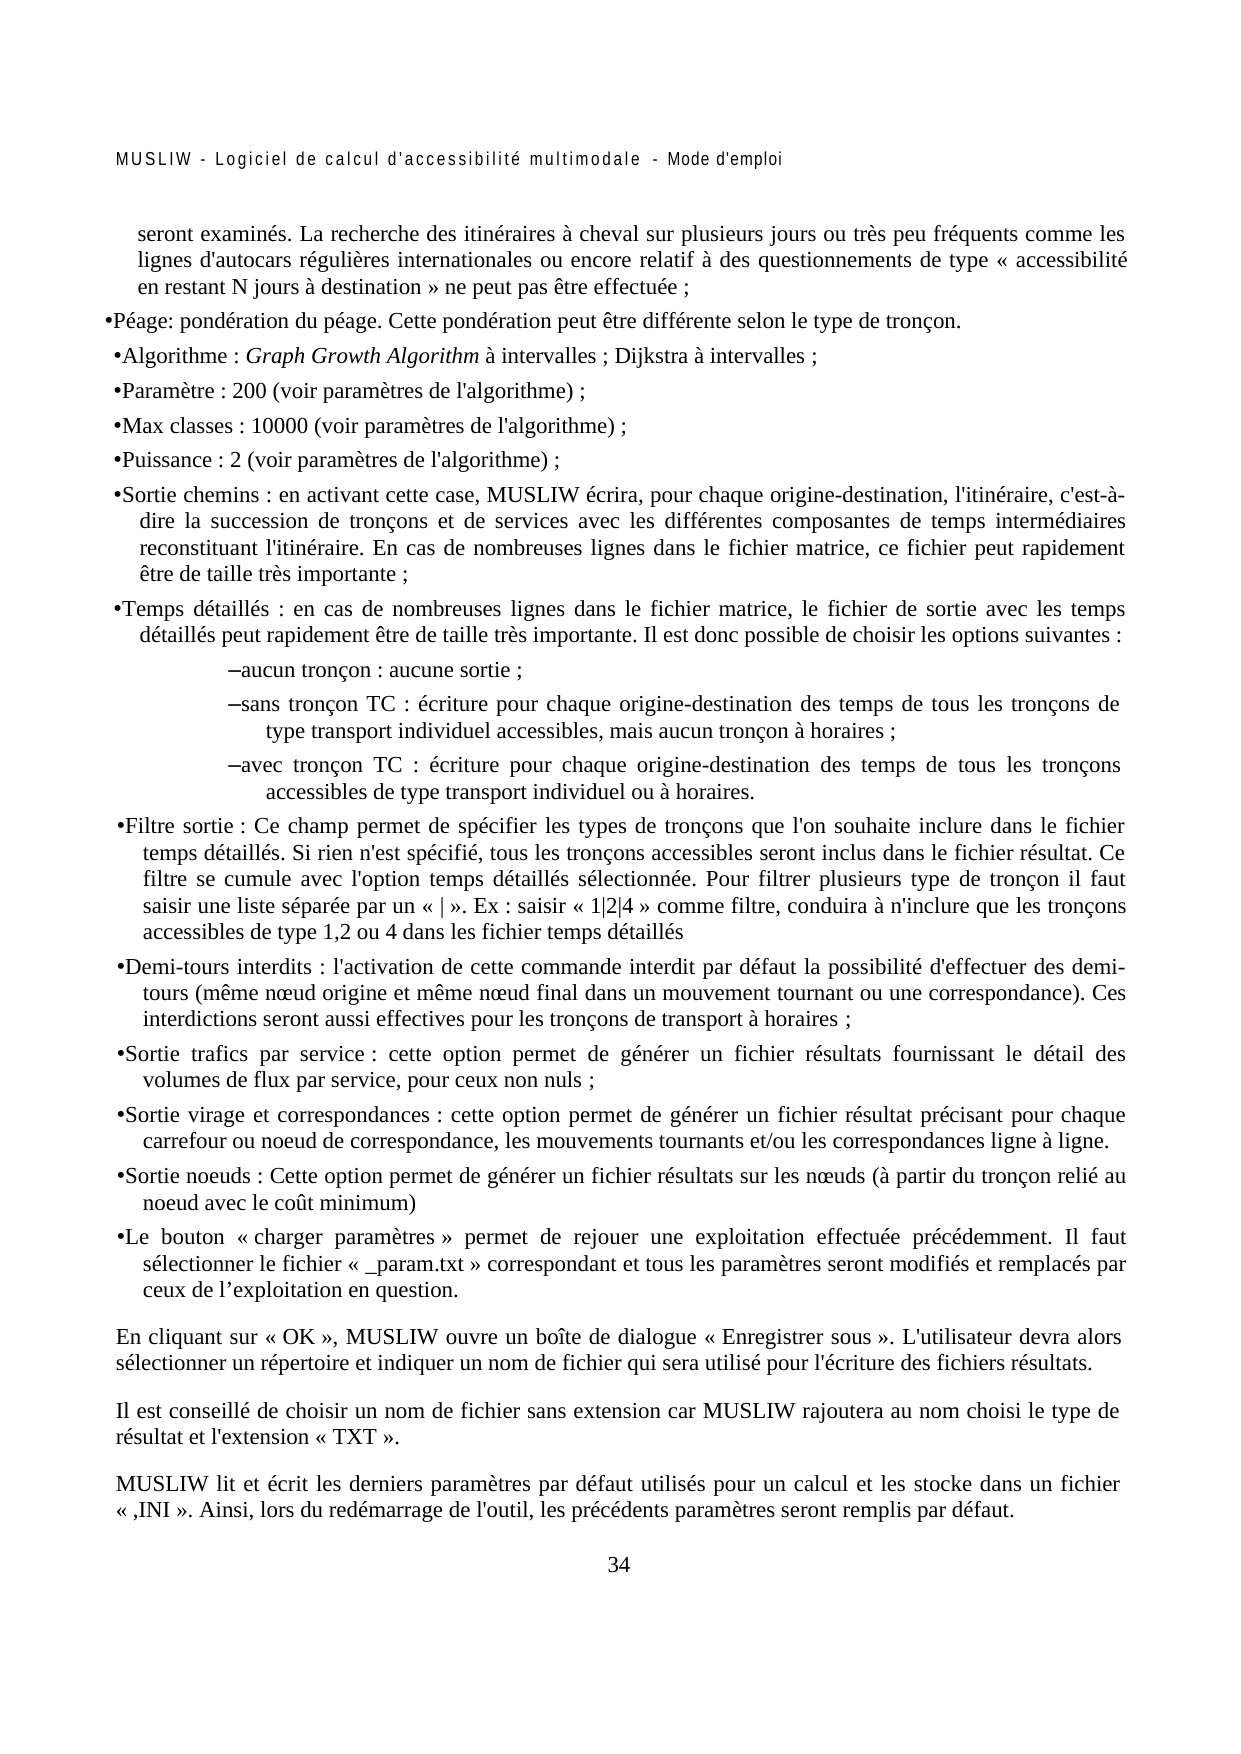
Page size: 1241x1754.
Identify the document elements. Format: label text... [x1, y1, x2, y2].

list aucun tronçon : aucune sortie ; [228, 656, 1122, 682]
list seront examinés. La recherche des itinéraires à cheval sur plusieurs jours ou très peu fréquents comme les lignes d'autocars régulières internationales ou encore relatif à des questionnements de type « accessibilité en restant N jours à destination » ne peut pas être effectuée ; [105, 220, 1127, 299]
list Sortie chemins : en activant cette case, MUSLIW écrira, pour chaque origine-destination, l'itinéraire, c'est-à-dire la succession de tronçons et de services avec les différentes composantes de temps intermédiaires reconstituant l'itinéraire. En cas de nombreuses lignes dans le fichier matrice, ce fichier peut rapidement être de taille très importante ; [114, 481, 1127, 586]
list sans tronçon TC : écriture pour chaque origine-destination des temps de tous les tronçons de type transport individuel accessibles, mais aucun tronçon à horaires ; [228, 691, 1122, 743]
list Demi-tours interdits : l'activation de cette commande interdit par défaut la possibilité d'effectuer des demi-tours (même nœud origine et même nœud final dans un mouvement tournant ou une correspondance). Ces interdictions seront aussi effectives pour les tronçons de transport à horaires ; [117, 953, 1127, 1032]
list Péage: pondération du péage. Cette pondération peut être différente selon le type de tronçon. [105, 308, 1127, 334]
list Temps détaillés : en cas de nombreuses lignes dans le fichier matrice, le fichier de sortie avec les temps détaillés peut rapidement être de taille très importante. Il est donc possible de choisir les options suivantes : [114, 595, 1127, 647]
list avec tronçon TC : écriture pour chaque origine-destination des temps de tous les tronçons accessibles de type transport individuel ou à horaires. [228, 752, 1122, 804]
list Max classes : 10000 (voir paramètres de l'algorithme) ; [114, 412, 1127, 438]
list Sortie noeuds : Cette option permet de générer un fichier résultats sur les nœuds (à partir du tronçon relié au noeud avec le coût minimum) [117, 1162, 1127, 1215]
list Paramètre : 200 (voir paramètres de l'algorithme) ; [114, 377, 1127, 403]
list Filtre sortie : Ce champ permet de spécifier les types de tronçons que l'on souhaite inclure dans le fichier temps détaillés. Si rien n'est spécifié, tous les tronçons accessibles seront inclus dans le fichier résultat. Ce filtre se cumule avec l'option temps détaillés sélectionnée. Pour filtrer plusieurs type de tronçon il faut saisir une liste séparée par un « | ». Ex : saisir « 1|2|4 » comme filtre, conduira à n'inclure que les tronçons accessibles de type 1,2 ou 4 dans les fichier temps détaillés [117, 813, 1127, 944]
text En cliquant sur « OK », MUSLIW ouvre un boîte de dialogue « Enregistrer sous ». L'utilisateur devra alors sélectionner un répertoire et indiquer un nom de fichier qui sera utilisé pour l'écriture des fichiers résultats. [116, 1323, 1122, 1376]
list Sortie trafics par service : cette option permet de générer un fichier résultats fournissant le détail des volumes de flux par service, pour ceux non nuls ; [117, 1040, 1127, 1093]
list Le bouton « charger paramètres » permet de rejouer une exploitation effectuée précédemment. Il faut sélectionner le fichier « _param.txt » correspondant et tous les paramètres seront modifiés et remplacés par ceux de l’exploitation en question. [117, 1223, 1127, 1302]
list Algorithme : Graph Growth Algorithm à intervalles ; Dijkstra à intervalles ; [114, 342, 1127, 369]
text MUSLIW lit et écrit les derniers paramètres par défaut utilisés pour un calcul et les stocke dans un fichier « ,INI ». Ainsi, lors du redémarrage de l'outil, les précédents paramètres seront remplis par défaut. [116, 1470, 1122, 1523]
text Il est conseillé de choisir un nom de fichier sans extension car MUSLIW rajoutera au nom choisi le type de résultat et l'extension « TXT ». [116, 1397, 1122, 1449]
list Sortie virage et correspondances : cette option permet de générer un fichier résultat précisant pour chaque carrefour ou noeud de correspondance, les mouvements tournants et/ou les correspondances ligne à ligne. [117, 1101, 1127, 1154]
list Puissance : 2 (voir paramètres de l'algorithme) ; [114, 446, 1127, 473]
